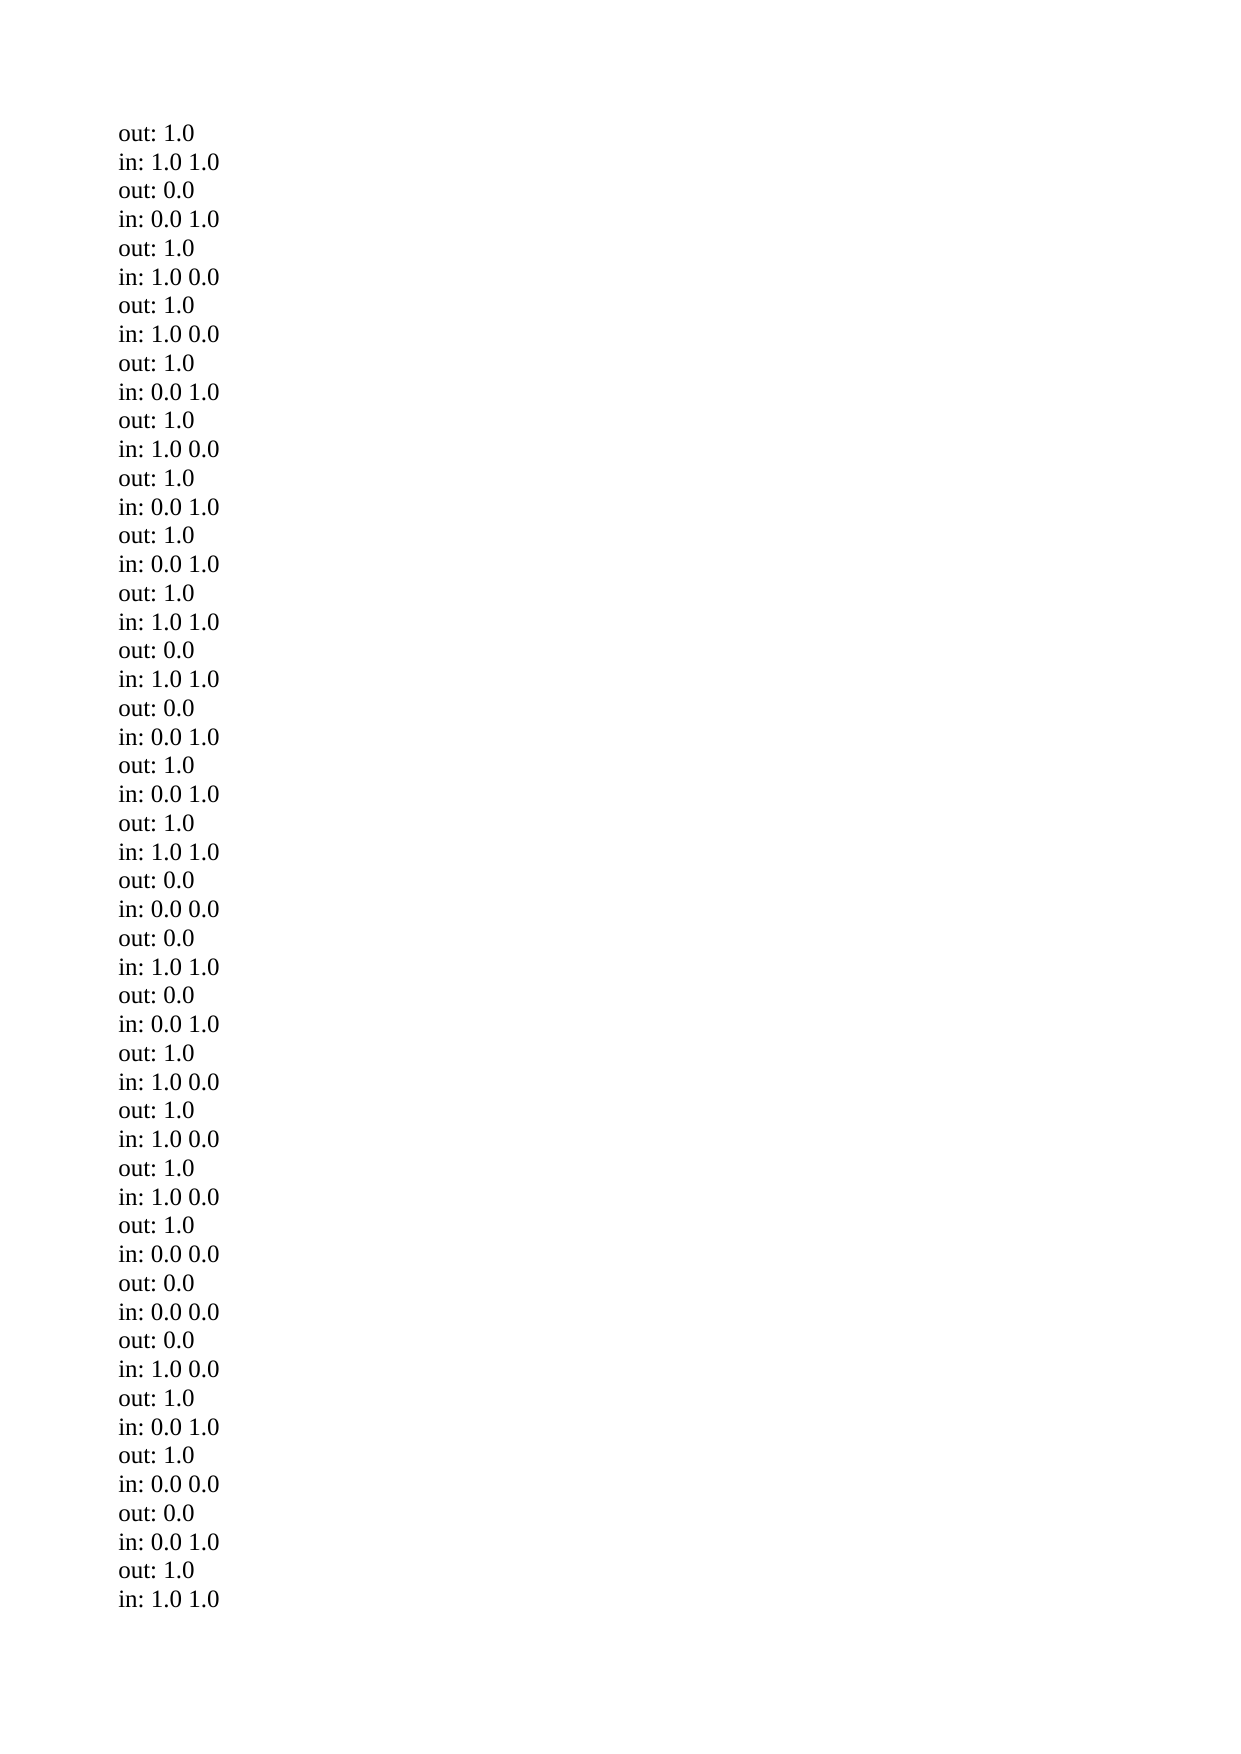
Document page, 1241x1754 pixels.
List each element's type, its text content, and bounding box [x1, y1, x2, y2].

text out: 1.0 [118, 463, 1122, 492]
text out: 1.0 [118, 1383, 1122, 1412]
text out: 1.0 [118, 1556, 1122, 1584]
text out: 1.0 [118, 118, 1122, 147]
text out: 1.0 [118, 291, 1122, 319]
text out: 0.0 [118, 1326, 1122, 1354]
text out: 1.0 [118, 578, 1122, 607]
text in: 0.0 1.0 [118, 779, 1122, 808]
text in: 0.0 1.0 [118, 1527, 1122, 1556]
text in: 0.0 0.0 [118, 894, 1122, 923]
text in: 0.0 0.0 [118, 1469, 1122, 1498]
text in: 0.0 0.0 [118, 1297, 1122, 1326]
text out: 1.0 [118, 1441, 1122, 1469]
text out: 1.0 [118, 1038, 1122, 1067]
text in: 1.0 0.0 [118, 434, 1122, 463]
text out: 0.0 [118, 981, 1122, 1009]
text out: 1.0 [118, 751, 1122, 779]
text in: 1.0 1.0 [118, 607, 1122, 636]
text in: 0.0 1.0 [118, 1009, 1122, 1038]
text in: 1.0 0.0 [118, 319, 1122, 348]
text out: 1.0 [118, 521, 1122, 549]
text out: 0.0 [118, 636, 1122, 664]
text out: 1.0 [118, 233, 1122, 262]
text out: 1.0 [118, 1096, 1122, 1124]
text in: 1.0 1.0 [118, 837, 1122, 866]
text in: 1.0 1.0 [118, 1584, 1122, 1613]
text in: 0.0 1.0 [118, 377, 1122, 406]
text in: 1.0 1.0 [118, 147, 1122, 176]
text out: 0.0 [118, 176, 1122, 204]
text in: 0.0 1.0 [118, 1412, 1122, 1441]
text in: 1.0 1.0 [118, 664, 1122, 693]
text in: 1.0 0.0 [118, 1354, 1122, 1383]
text in: 1.0 0.0 [118, 1067, 1122, 1096]
text in: 0.0 0.0 [118, 1239, 1122, 1268]
text out: 0.0 [118, 866, 1122, 894]
text out: 1.0 [118, 1211, 1122, 1239]
text out: 1.0 [118, 808, 1122, 837]
text out: 1.0 [118, 406, 1122, 434]
text in: 0.0 1.0 [118, 492, 1122, 521]
text out: 0.0 [118, 923, 1122, 952]
text out: 1.0 [118, 1153, 1122, 1182]
text in: 1.0 0.0 [118, 1182, 1122, 1211]
text in: 1.0 0.0 [118, 1124, 1122, 1153]
text out: 0.0 [118, 693, 1122, 722]
text in: 0.0 1.0 [118, 722, 1122, 751]
text out: 0.0 [118, 1268, 1122, 1297]
text in: 0.0 1.0 [118, 549, 1122, 578]
text in: 1.0 0.0 [118, 262, 1122, 291]
text out: 0.0 [118, 1498, 1122, 1527]
text in: 0.0 1.0 [118, 204, 1122, 233]
text out: 1.0 [118, 348, 1122, 377]
text in: 1.0 1.0 [118, 952, 1122, 981]
